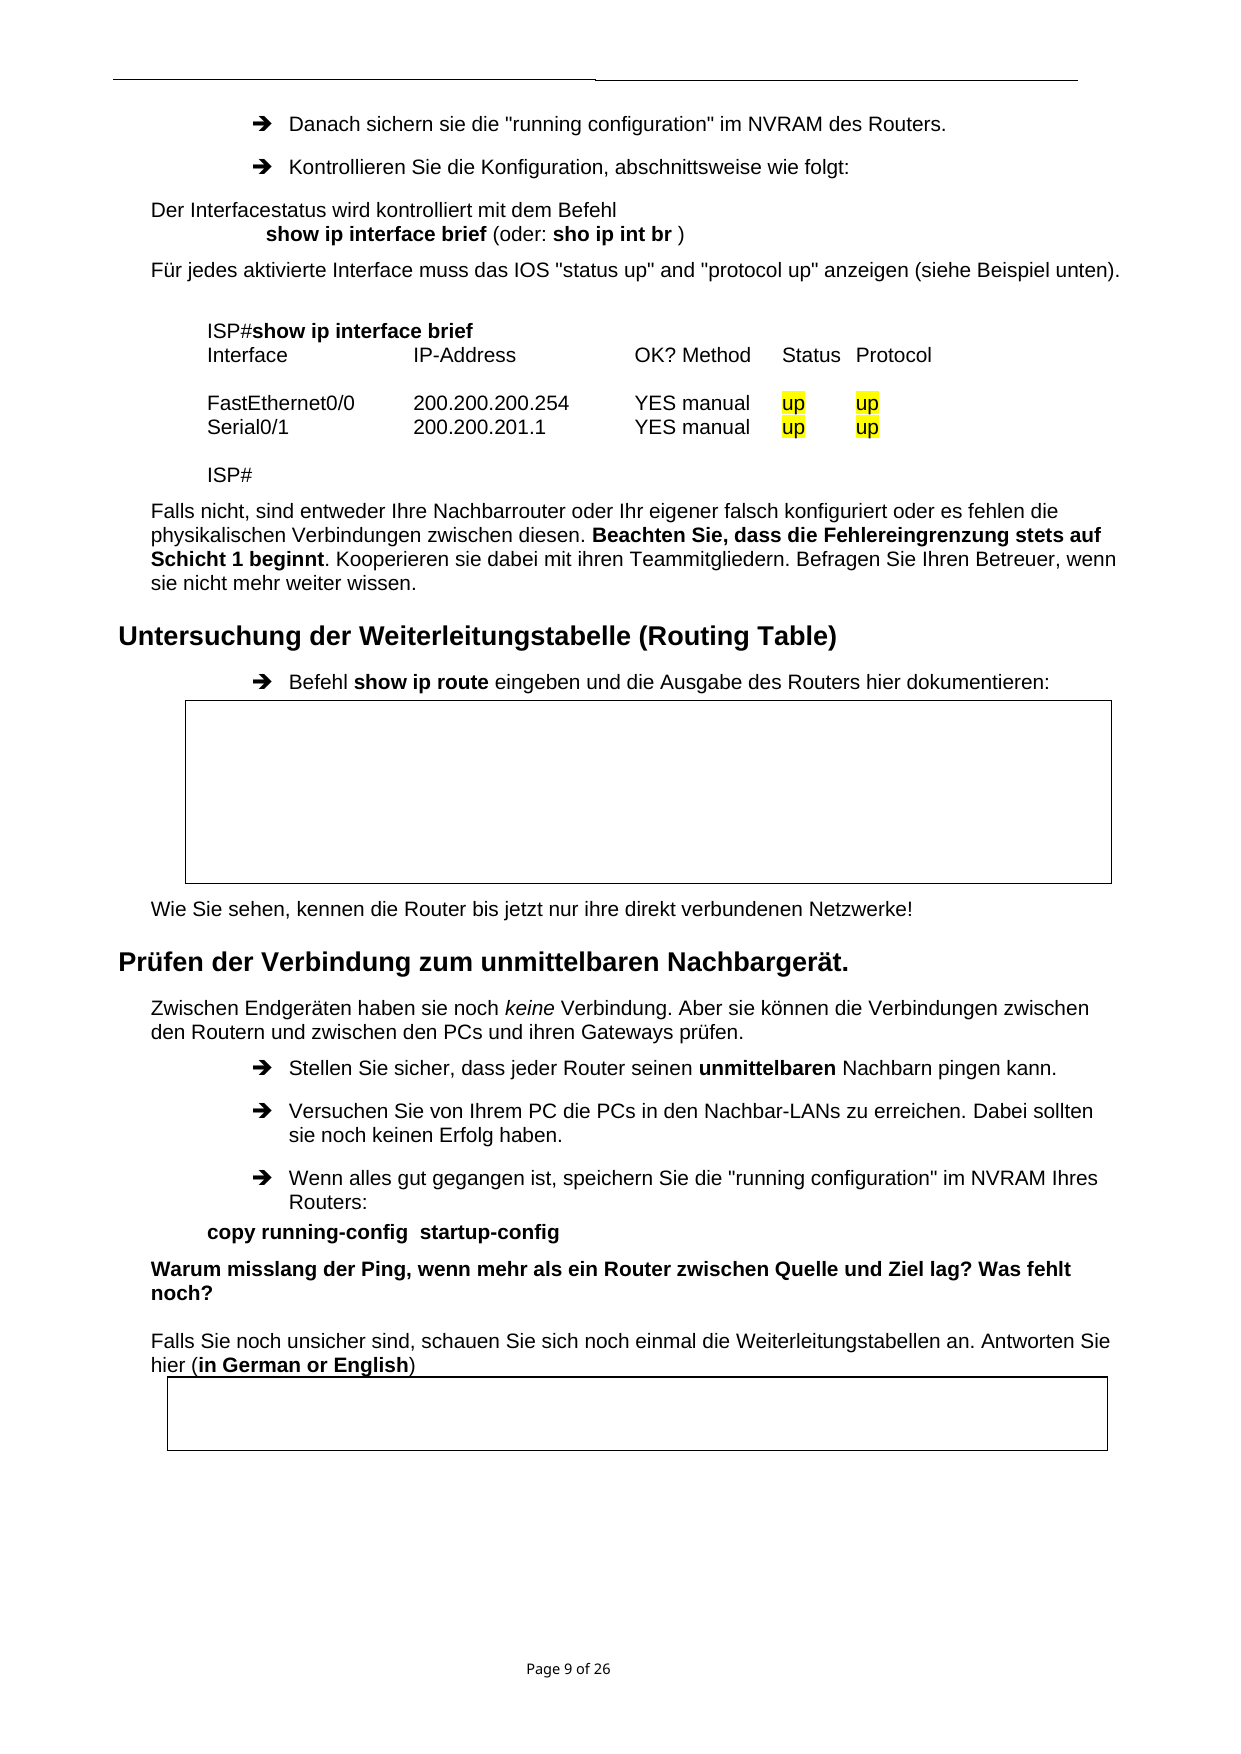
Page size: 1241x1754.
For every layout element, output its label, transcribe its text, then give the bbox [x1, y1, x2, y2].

text Warum misslang der Ping, wenn mehr als ein Router zwischen Quelle und Ziel lag? Was fehlt noch? Falls Sie noch unsicher sind, schauen Sie sich noch einmal die Weiterleitungstabellen an. Antworten Sie hier (in German or English) [151, 1257, 1122, 1376]
text Interface IP-Address OK? Method Status Protocol [207, 343, 1122, 367]
text Serial0/1 200.200.201.1 YES manual up up [207, 414, 1122, 438]
text show ip interface brief (oder: sho ip int br ) [266, 222, 1122, 246]
text Falls nicht, sind entweder Ihre Nachbarrouter oder Ihr eigener falsch konfiguriert oder es fehlen die physikalischen Verbindungen zwischen diesen. Beachten Sie, dass die Fehlereingrenzung stets auf Schicht 1 beginnt. Kooperieren sie dabei mit ihren Teammitgliedern. Befragen Sie Ihren Betreuer, wenn sie nicht mehr weiter wissen. [151, 499, 1122, 595]
text FastEthernet0/0 200.200.200.254 YES manual up up [207, 391, 1122, 414]
subtitle Untersuchung der Weiterleitungstabelle (Routing Table) [118, 620, 1122, 651]
list Kontrollieren Sie die Konfiguration, abschnittsweise wie folgt: [251, 155, 1122, 179]
text ISP# [207, 462, 1122, 486]
text Zwischen Endgeräten haben sie noch keine Verbindung. Aber sie können die Verbindungen zwischen den Routern und zwischen den PCs und ihren Gateways prüfen. [151, 996, 1122, 1044]
text Für jedes aktivierte Interface muss das IOS "status up" and "protocol up" anzeigen (siehe Beispiel unten). [151, 258, 1122, 282]
text ISP#show ip interface brief [207, 319, 1122, 343]
list Versuchen Sie von Ihrem PC die PCs in den Nachbar-LANs zu erreichen. Dabei sollten sie noch keinen Erfolg haben. [251, 1099, 1122, 1147]
text copy running-config startup-config [207, 1220, 1122, 1244]
table_header [168, 1378, 1107, 1450]
text Wie Sie sehen, kennen die Router bis jetzt nur ihre direkt verbundenen Netzwerke! [151, 897, 1122, 921]
list Wenn alles gut gegangen ist, speichern Sie die "running configuration" im NVRAM Ihres Routers: [251, 1166, 1122, 1214]
table_header [186, 701, 1111, 883]
list Befehl show ip route eingeben und die Ausgabe des Routers hier dokumentieren: [251, 670, 1122, 694]
text Der Interfacestatus wird kontrolliert mit dem Befehl [151, 198, 1122, 222]
subtitle Prüfen der Verbindung zum unmittelbaren Nachbargerät. [118, 946, 1122, 977]
list Danach sichern sie die "running configuration" im NVRAM des Routers. [251, 112, 1122, 136]
list Stellen Sie sicher, dass jeder Router seinen unmittelbaren Nachbarn pingen kann. [251, 1056, 1122, 1080]
